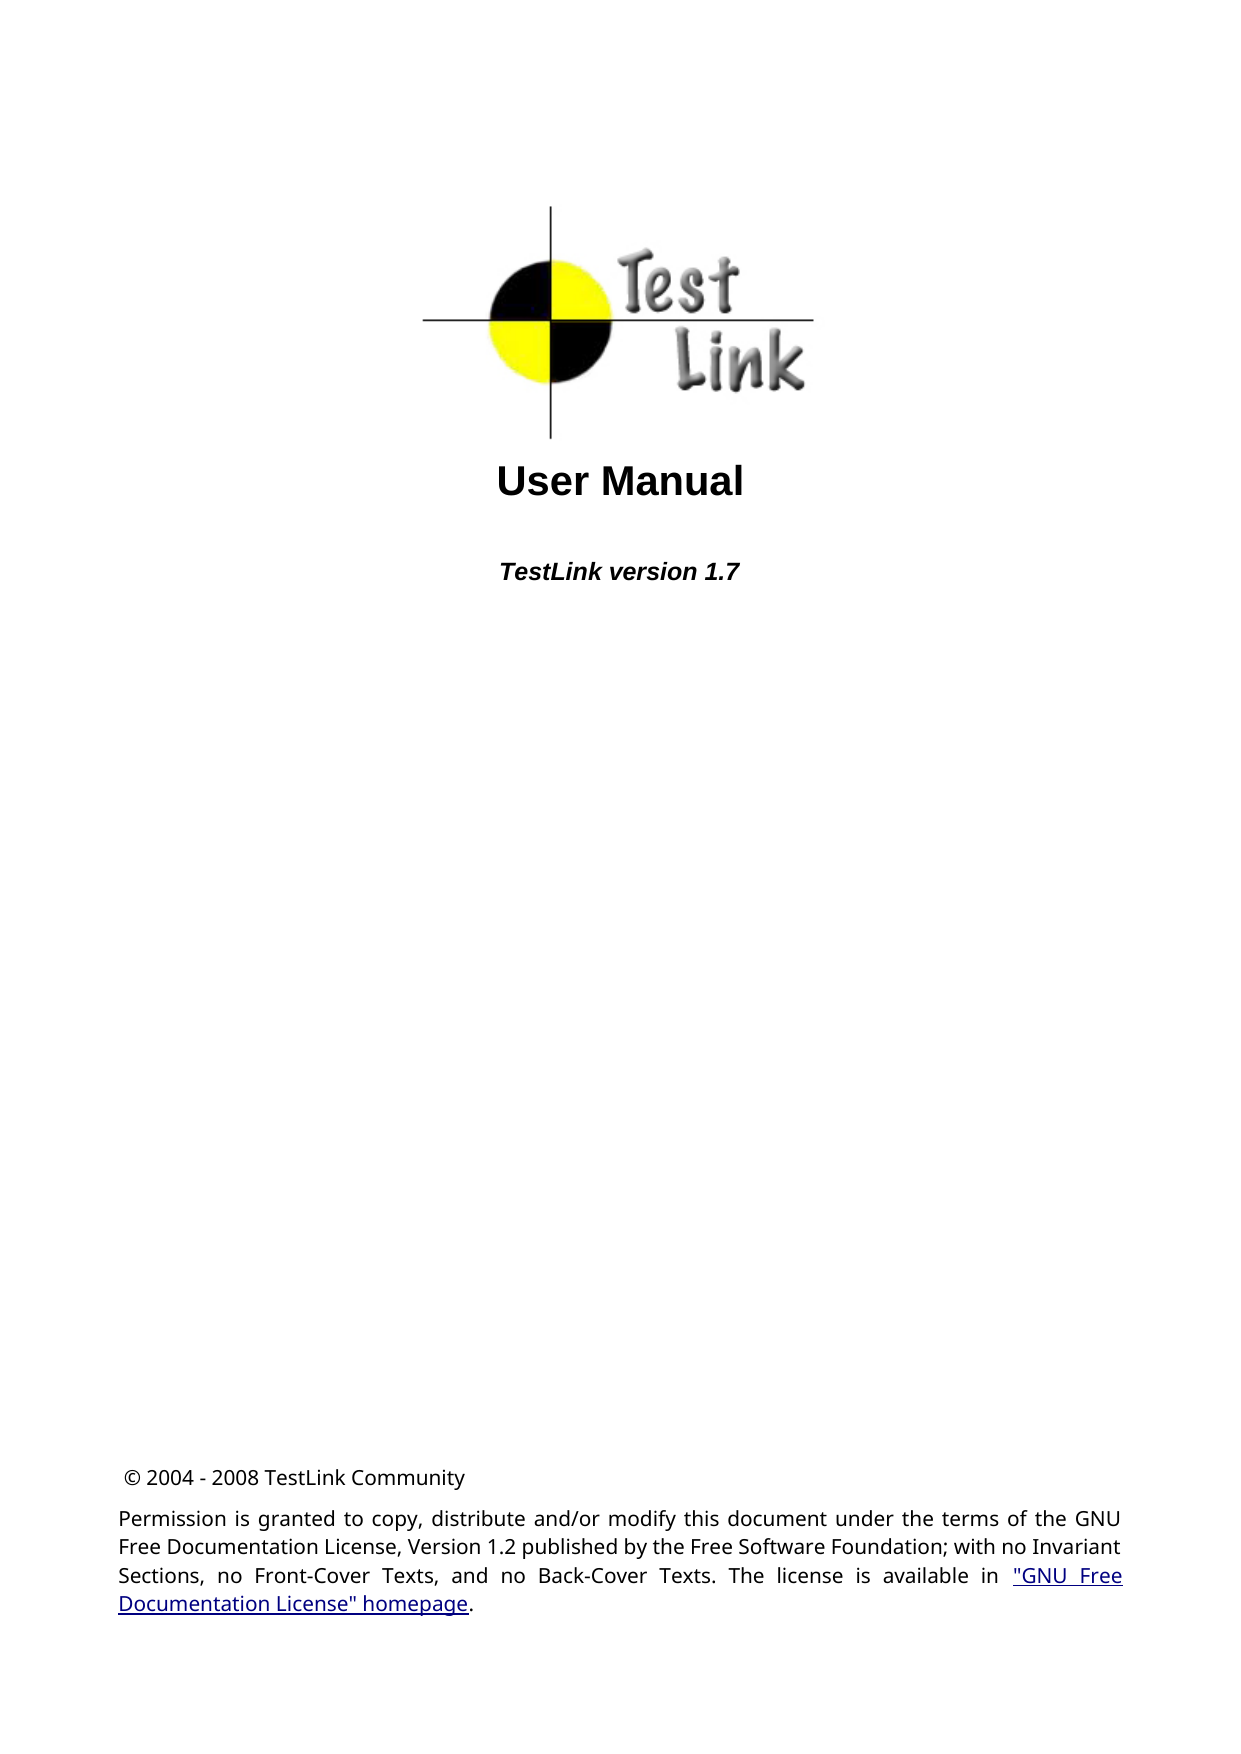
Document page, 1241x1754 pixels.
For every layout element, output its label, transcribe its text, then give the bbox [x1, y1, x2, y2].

text © 2004 - 2008 TestLink Community [118, 1463, 1122, 1491]
picture [398, 191, 842, 458]
title User Manual [118, 413, 1122, 504]
text Permission is granted to copy, distribute and/or modify this document under the terms of the GNU Free Documentation License, Version 1.2 published by the Free Software Foundation; with no Invariant Sections, no Front-Cover Texts, and no Back-Cover Texts. The license is available in "GNU Free Documentation License" homepage. [118, 1504, 1122, 1618]
subtitle TestLink version 1.7 [118, 558, 1122, 586]
